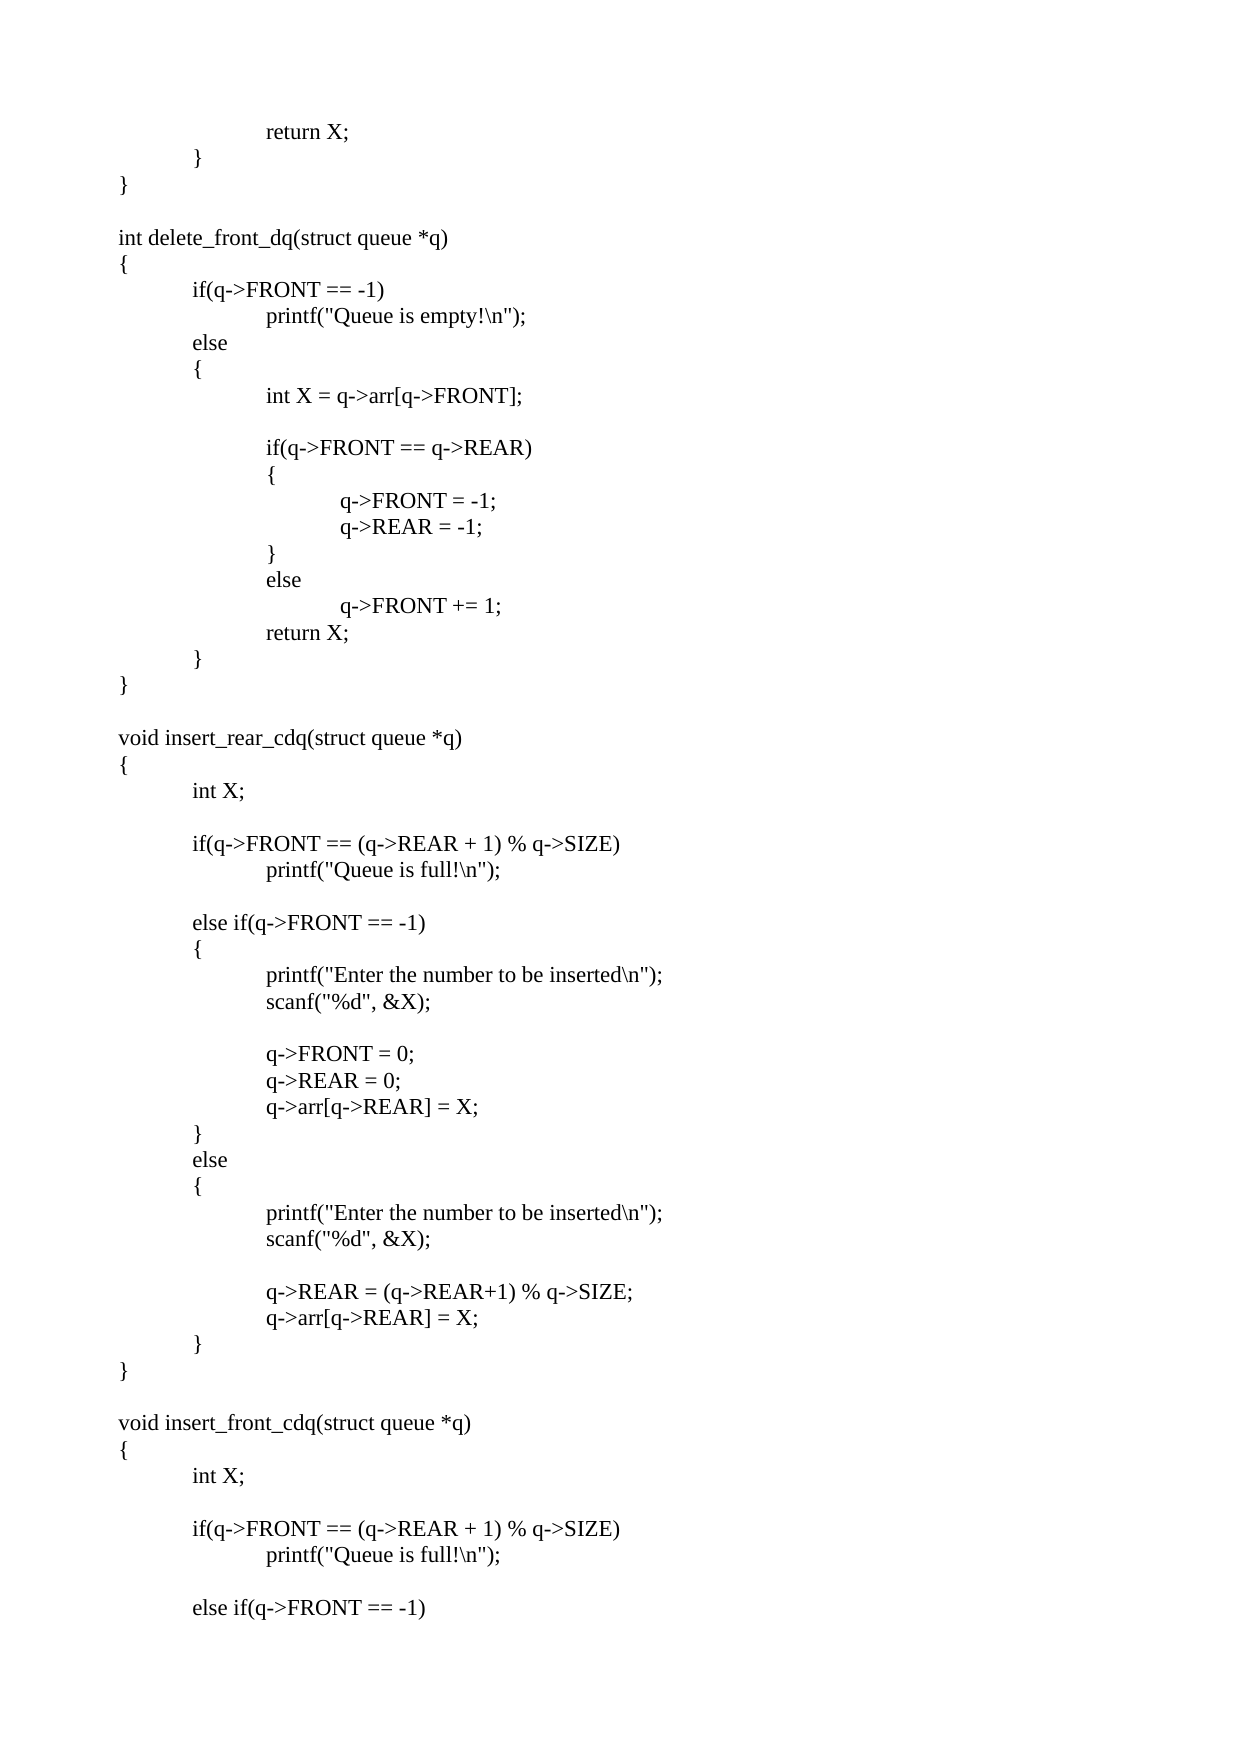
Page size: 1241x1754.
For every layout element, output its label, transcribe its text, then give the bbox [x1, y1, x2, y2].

text { [118, 751, 1122, 777]
text return X; [118, 619, 1122, 645]
text int X; [118, 1462, 1122, 1488]
text if(q->FRONT == q->REAR) [118, 434, 1122, 461]
text } [118, 1330, 1122, 1357]
text { [118, 1436, 1122, 1462]
text { [118, 461, 1122, 487]
text printf("Queue is full!\n"); [118, 856, 1122, 882]
text q->FRONT += 1; [118, 592, 1122, 619]
text } [118, 540, 1122, 566]
text scanf("%d", &X); [118, 988, 1122, 1014]
text void insert_rear_cdq(struct queue *q) [118, 724, 1122, 751]
text printf("Enter the number to be inserted\n"); [118, 1199, 1122, 1225]
text q->arr[q->REAR] = X; [118, 1304, 1122, 1330]
text } [118, 672, 1122, 698]
text } [118, 1119, 1122, 1146]
text int X; [118, 777, 1122, 803]
text int delete_front_dq(struct queue *q) [118, 223, 1122, 250]
text { [118, 935, 1122, 961]
text } [118, 1357, 1122, 1383]
text q->REAR = -1; [118, 513, 1122, 540]
text if(q->FRONT == (q->REAR + 1) % q->SIZE) [118, 1515, 1122, 1541]
text else [118, 1146, 1122, 1172]
text if(q->FRONT == -1) [118, 276, 1122, 303]
text } [118, 645, 1122, 672]
text if(q->FRONT == (q->REAR + 1) % q->SIZE) [118, 830, 1122, 856]
text printf("Queue is empty!\n"); [118, 303, 1122, 329]
text { [118, 355, 1122, 382]
text scanf("%d", &X); [118, 1225, 1122, 1251]
text } [118, 171, 1122, 197]
text } [118, 144, 1122, 171]
text int X = q->arr[q->FRONT]; [118, 382, 1122, 408]
text else if(q->FRONT == -1) [118, 909, 1122, 935]
text else if(q->FRONT == -1) [118, 1594, 1122, 1620]
text { [118, 1172, 1122, 1199]
text void insert_front_cdq(struct queue *q) [118, 1409, 1122, 1436]
text q->FRONT = 0; [118, 1041, 1122, 1067]
text q->REAR = (q->REAR+1) % q->SIZE; [118, 1278, 1122, 1304]
text q->FRONT = -1; [118, 487, 1122, 513]
text else [118, 566, 1122, 592]
text q->arr[q->REAR] = X; [118, 1093, 1122, 1119]
text return X; [118, 118, 1122, 144]
text { [118, 250, 1122, 276]
text printf("Queue is full!\n"); [118, 1541, 1122, 1568]
text else [118, 329, 1122, 355]
text q->REAR = 0; [118, 1067, 1122, 1093]
text printf("Enter the number to be inserted\n"); [118, 961, 1122, 988]
